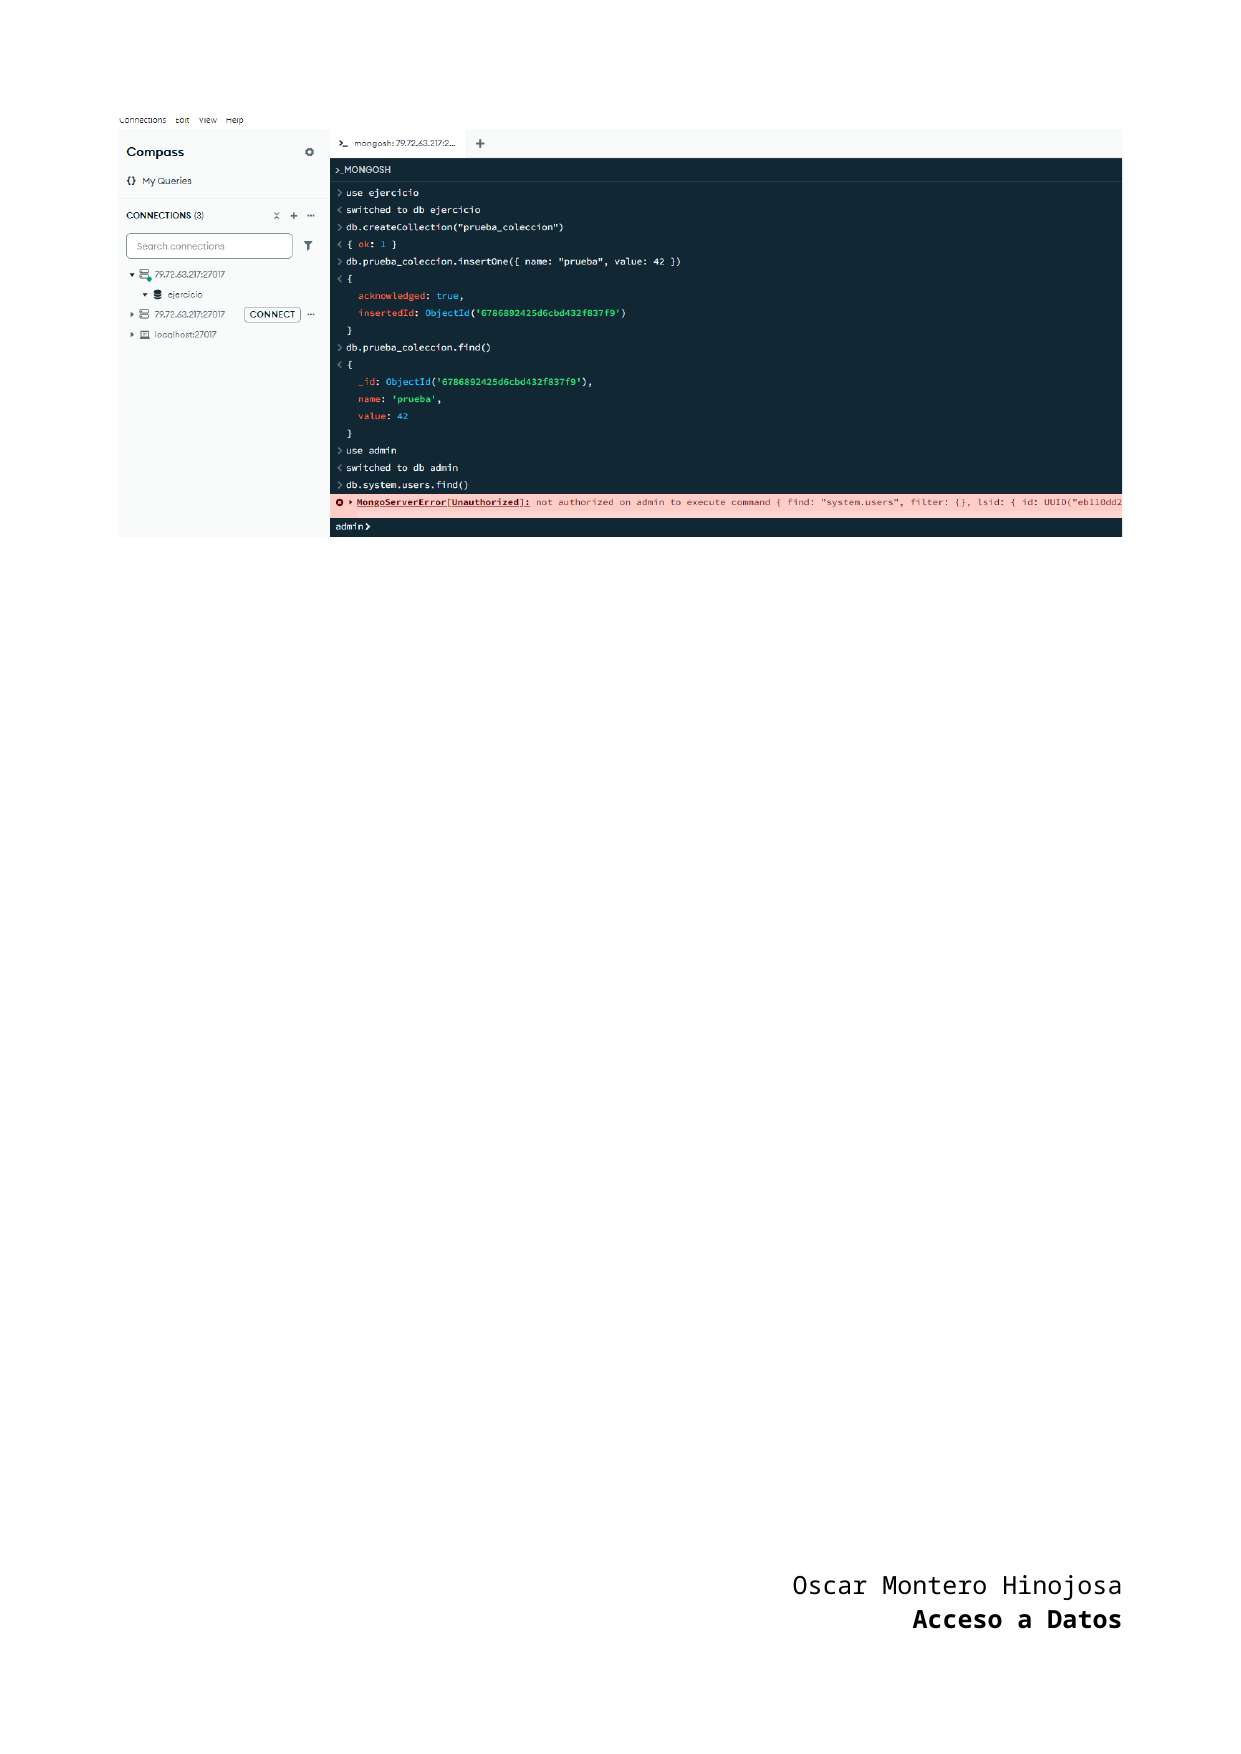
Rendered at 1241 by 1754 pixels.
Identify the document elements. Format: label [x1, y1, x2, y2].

picture [118, 118, 1123, 537]
